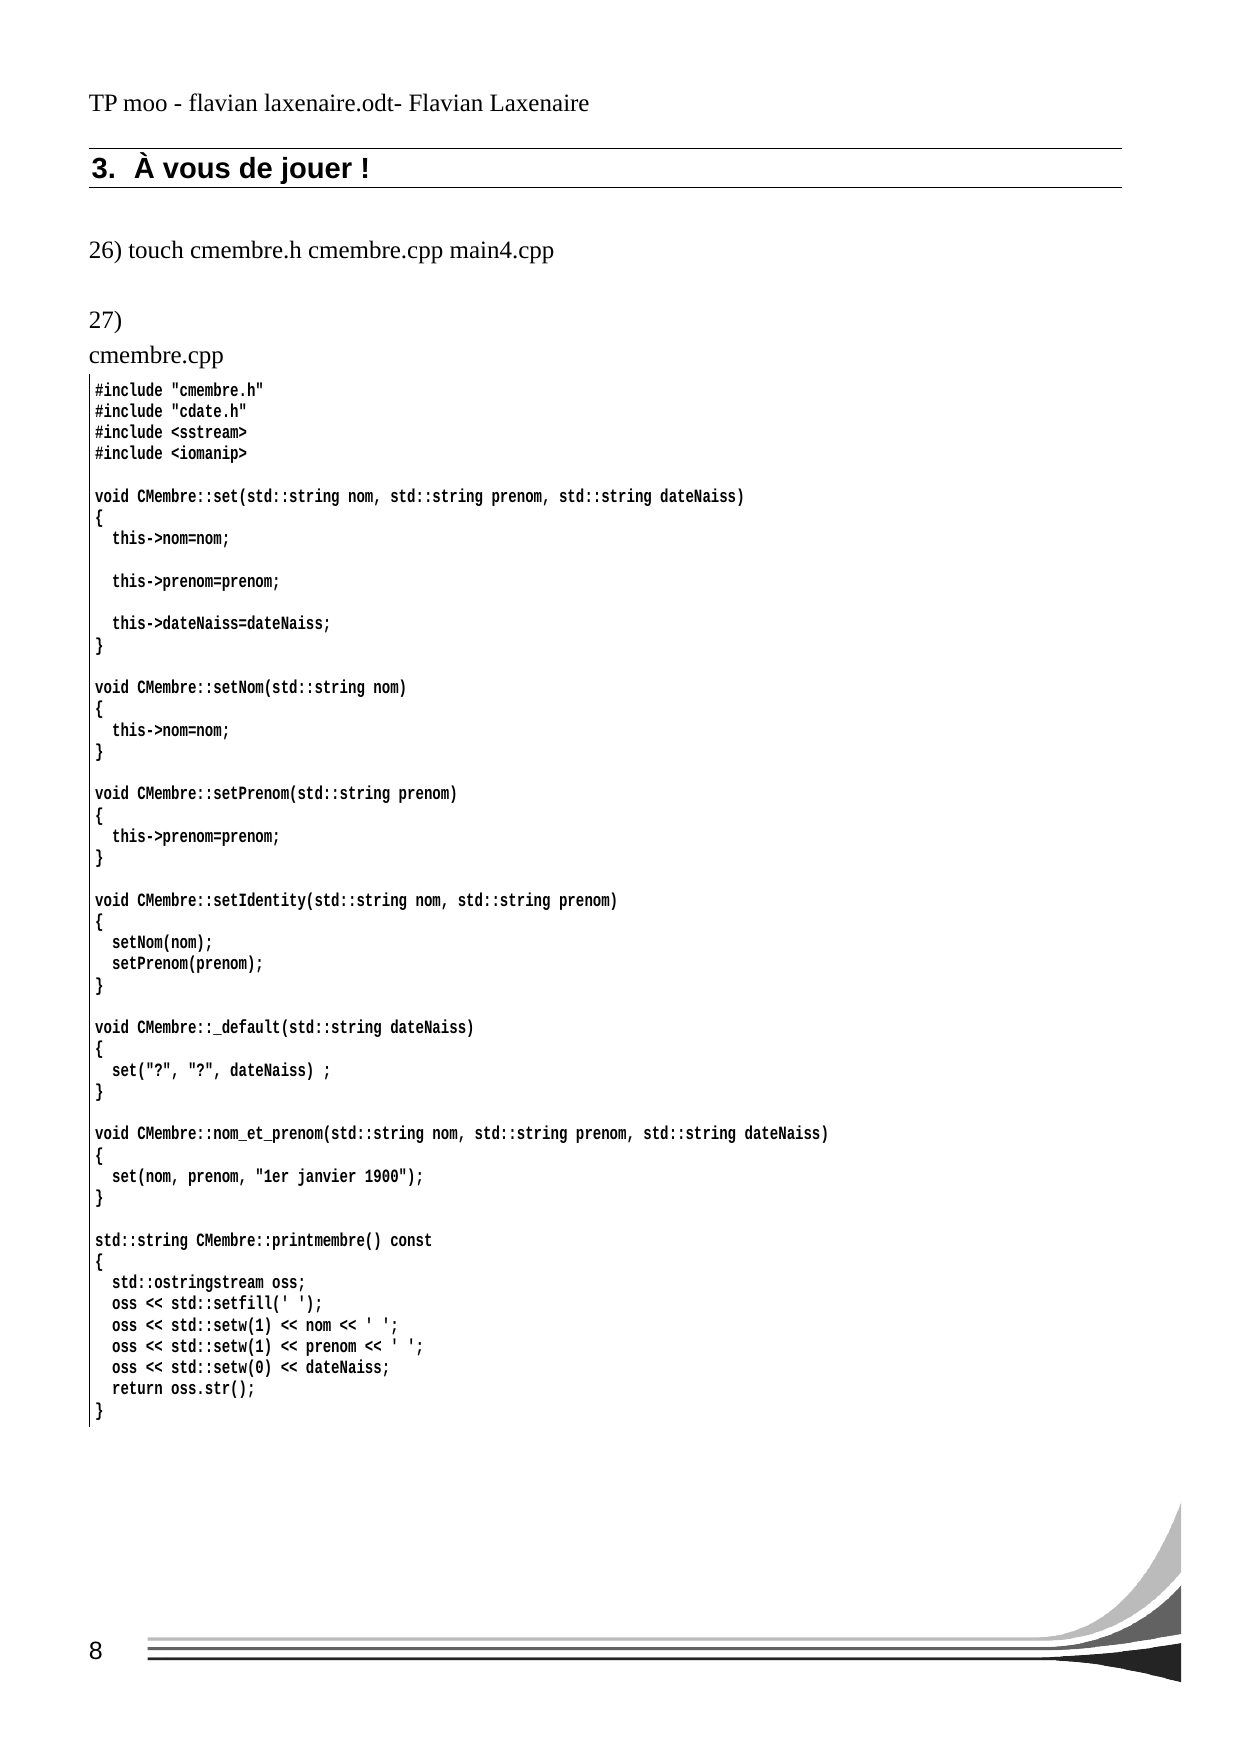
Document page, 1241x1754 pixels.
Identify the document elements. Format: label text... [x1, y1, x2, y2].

text std::string CMembre::printmembre() const [90, 1230, 1122, 1252]
text set("?", "?", dateNaiss) ; [90, 1060, 1122, 1082]
text #include <sstream> [90, 423, 1122, 444]
text this->nom=nom; [90, 720, 1122, 742]
text setPrenom(prenom); [90, 954, 1122, 975]
text this->prenom=prenom; [90, 572, 1122, 593]
text this->dateNaiss=dateNaiss; [90, 614, 1122, 635]
text { [90, 699, 1122, 720]
text } [90, 742, 1122, 763]
text } [90, 1082, 1122, 1103]
text } [90, 848, 1122, 869]
text { [90, 1039, 1122, 1060]
text void CMembre::setPrenom(std::string prenom) [90, 784, 1122, 805]
text this->prenom=prenom; [90, 827, 1122, 848]
text void CMembre::set(std::string nom, std::string prenom, std::string dateNaiss) [90, 487, 1122, 508]
text cmembre.cpp [88, 340, 1122, 368]
text setNom(nom); [90, 933, 1122, 954]
text oss << std::setw(0) << dateNaiss; [90, 1358, 1122, 1379]
text void CMembre::nom_et_prenom(std::string nom, std::string prenom, std::string dateNaiss) [90, 1124, 1122, 1145]
text #include "cdate.h" [90, 402, 1122, 423]
text oss << std::setw(1) << prenom << ' '; [90, 1337, 1122, 1358]
text #include <iomanip> [90, 444, 1122, 465]
text oss << std::setw(1) << nom << ' '; [90, 1315, 1122, 1337]
text set(nom, prenom, "1er janvier 1900"); [90, 1167, 1122, 1188]
text this->nom=nom; [90, 529, 1122, 550]
text { [90, 508, 1122, 529]
text } [90, 635, 1122, 657]
text } [90, 1188, 1122, 1209]
text { [90, 912, 1122, 933]
text { [90, 1145, 1122, 1167]
text void CMembre::setNom(std::string nom) [90, 678, 1122, 699]
picture [147, 1500, 1182, 1683]
text } [90, 975, 1122, 997]
text void CMembre::_default(std::string dateNaiss) [90, 1018, 1122, 1039]
text #include "cmembre.h" [90, 374, 1122, 402]
subtitle À vous de jouer ! [88, 149, 1122, 188]
text 26) touch cmembre.h cmembre.cpp main4.cpp [88, 236, 1122, 264]
text return oss.str(); [90, 1379, 1122, 1400]
text oss << std::setfill(' '); [90, 1294, 1122, 1315]
text { [90, 1252, 1122, 1273]
text std::ostringstream oss; [90, 1273, 1122, 1294]
text void CMembre::setIdentity(std::string nom, std::string prenom) [90, 890, 1122, 912]
text } [90, 1400, 1122, 1427]
text 27) [88, 305, 1122, 334]
text { [90, 805, 1122, 827]
